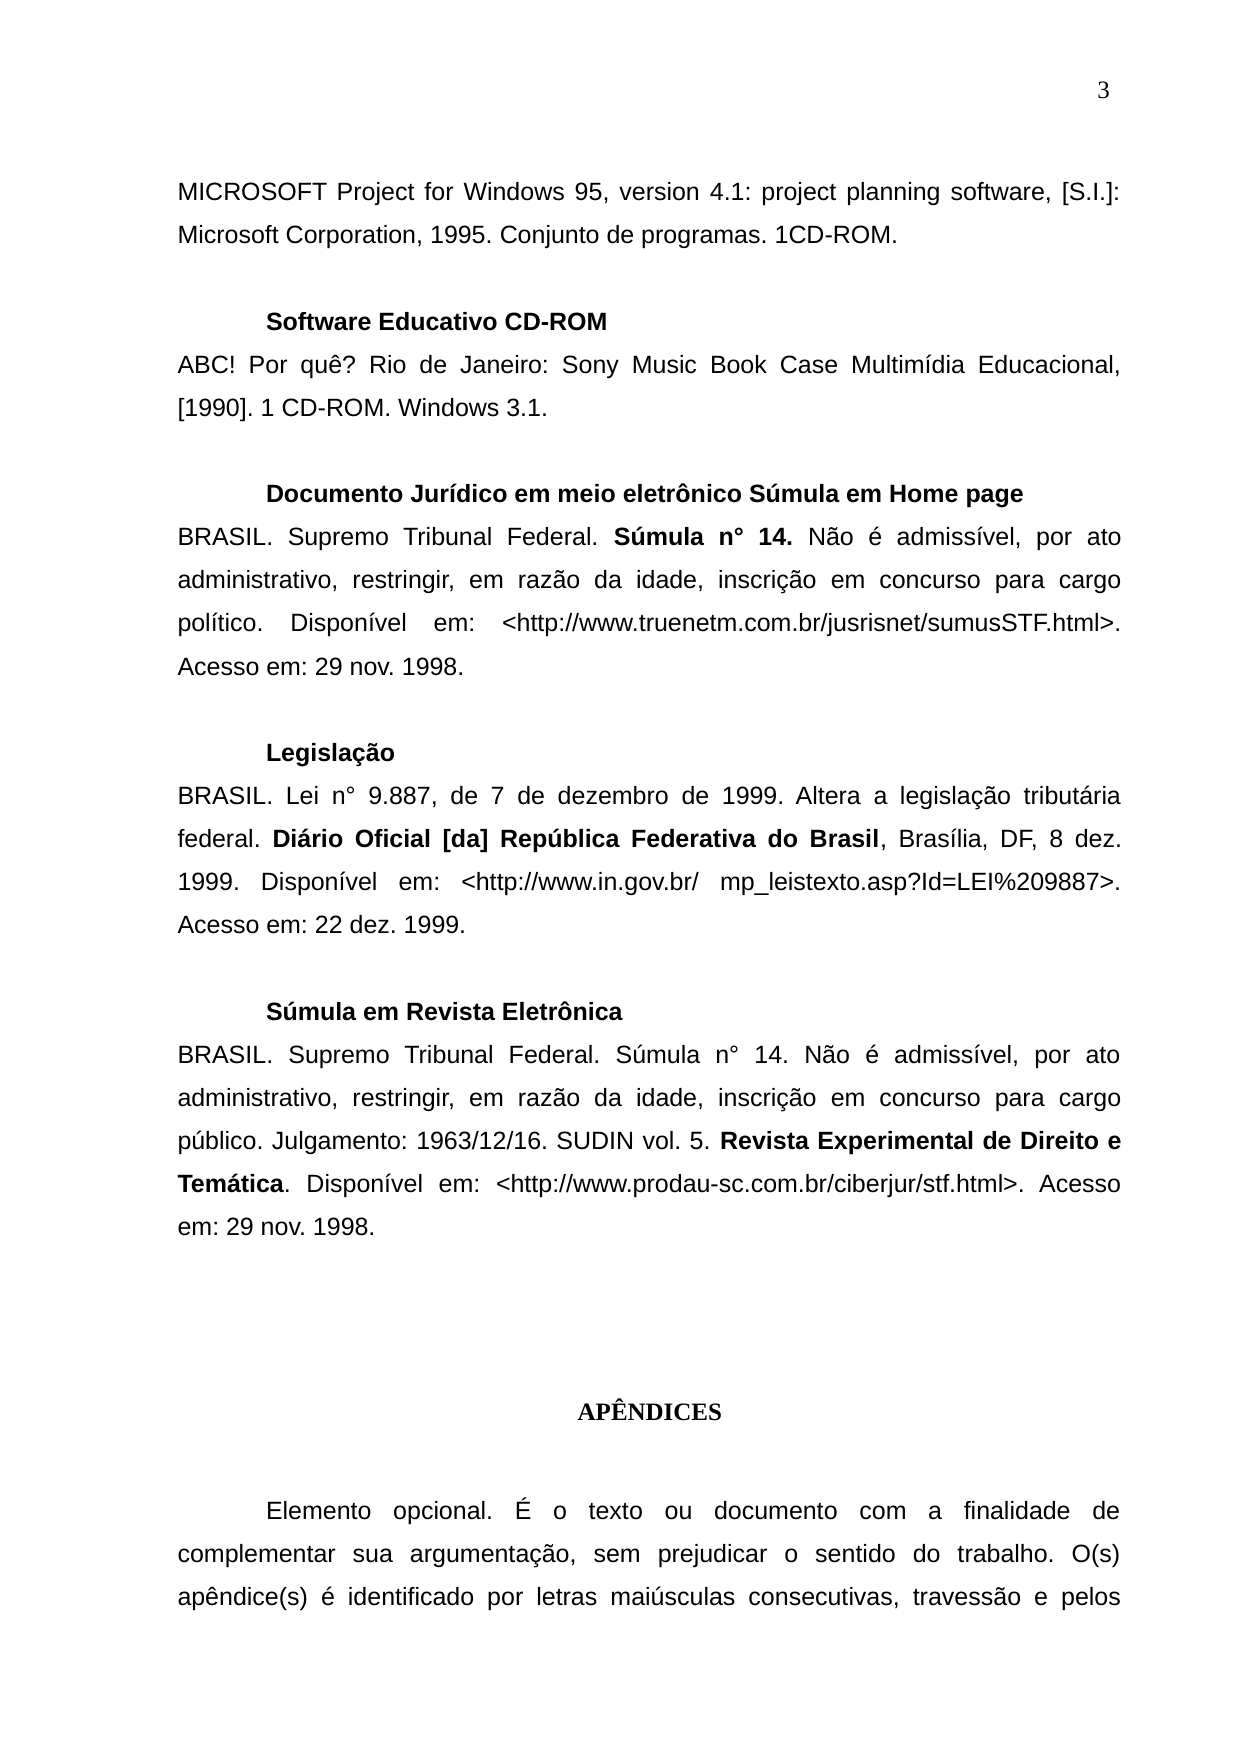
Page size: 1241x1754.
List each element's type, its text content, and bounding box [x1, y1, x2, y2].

text Software Educativo CD-ROM [177, 307, 1122, 335]
text BRASIL. Supremo Tribunal Federal. Súmula n° 14. Não é admissível, por ato administrativo, restringir, em razão da idade, inscrição em concurso para cargo público. Julgamento: 1963/12/16. SUDIN vol. 5. Revista Experimental de Direito e Temática. Disponível em: <http://www.prodau-sc.com.br/ciberjur/stf.html>. Acesso em: 29 nov. 1998. [177, 1040, 1122, 1241]
text Súmula em Revista Eletrônica [177, 997, 1122, 1025]
text Elemento opcional. É o texto ou documento com a finalidade de complementar sua argumentação, sem prejudicar o sentido do trabalho. O(s) apêndice(s) é identificado por letras maiúsculas consecutivas, travessão e pelos [177, 1496, 1122, 1611]
subtitle APÊNDICES [177, 1397, 1122, 1426]
text Documento Jurídico em meio eletrônico Súmula em Home page [177, 479, 1122, 508]
text MICROSOFT Project for Windows 95, version 4.1: project planning software, [S.I.]: Microsoft Corporation, 1995. Conjunto de programas. 1CD-ROM. [177, 177, 1122, 249]
text BRASIL. Lei n° 9.887, de 7 de dezembro de 1999. Altera a legislação tributária federal. Diário Oficial [da] República Federativa do Brasil, Brasília, DF, 8 dez. 1999. Disponível em: <http://www.in.gov.br/ mp_leistexto.asp?Id=LEI%209887>. Acesso em: 22 dez. 1999. [177, 781, 1122, 939]
text BRASIL. Supremo Tribunal Federal. Súmula n° 14. Não é admissível, por ato administrativo, restringir, em razão da idade, inscrição em concurso para cargo político. Disponível em: <http://www.truenetm.com.br/jusrisnet/sumusSTF.html>. Acesso em: 29 nov. 1998. [177, 522, 1122, 680]
text ABC! Por quê? Rio de Janeiro: Sony Music Book Case Multimídia Educacional, [1990]. 1 CD-ROM. Windows 3.1. [177, 350, 1122, 422]
text Legislação [177, 738, 1122, 767]
